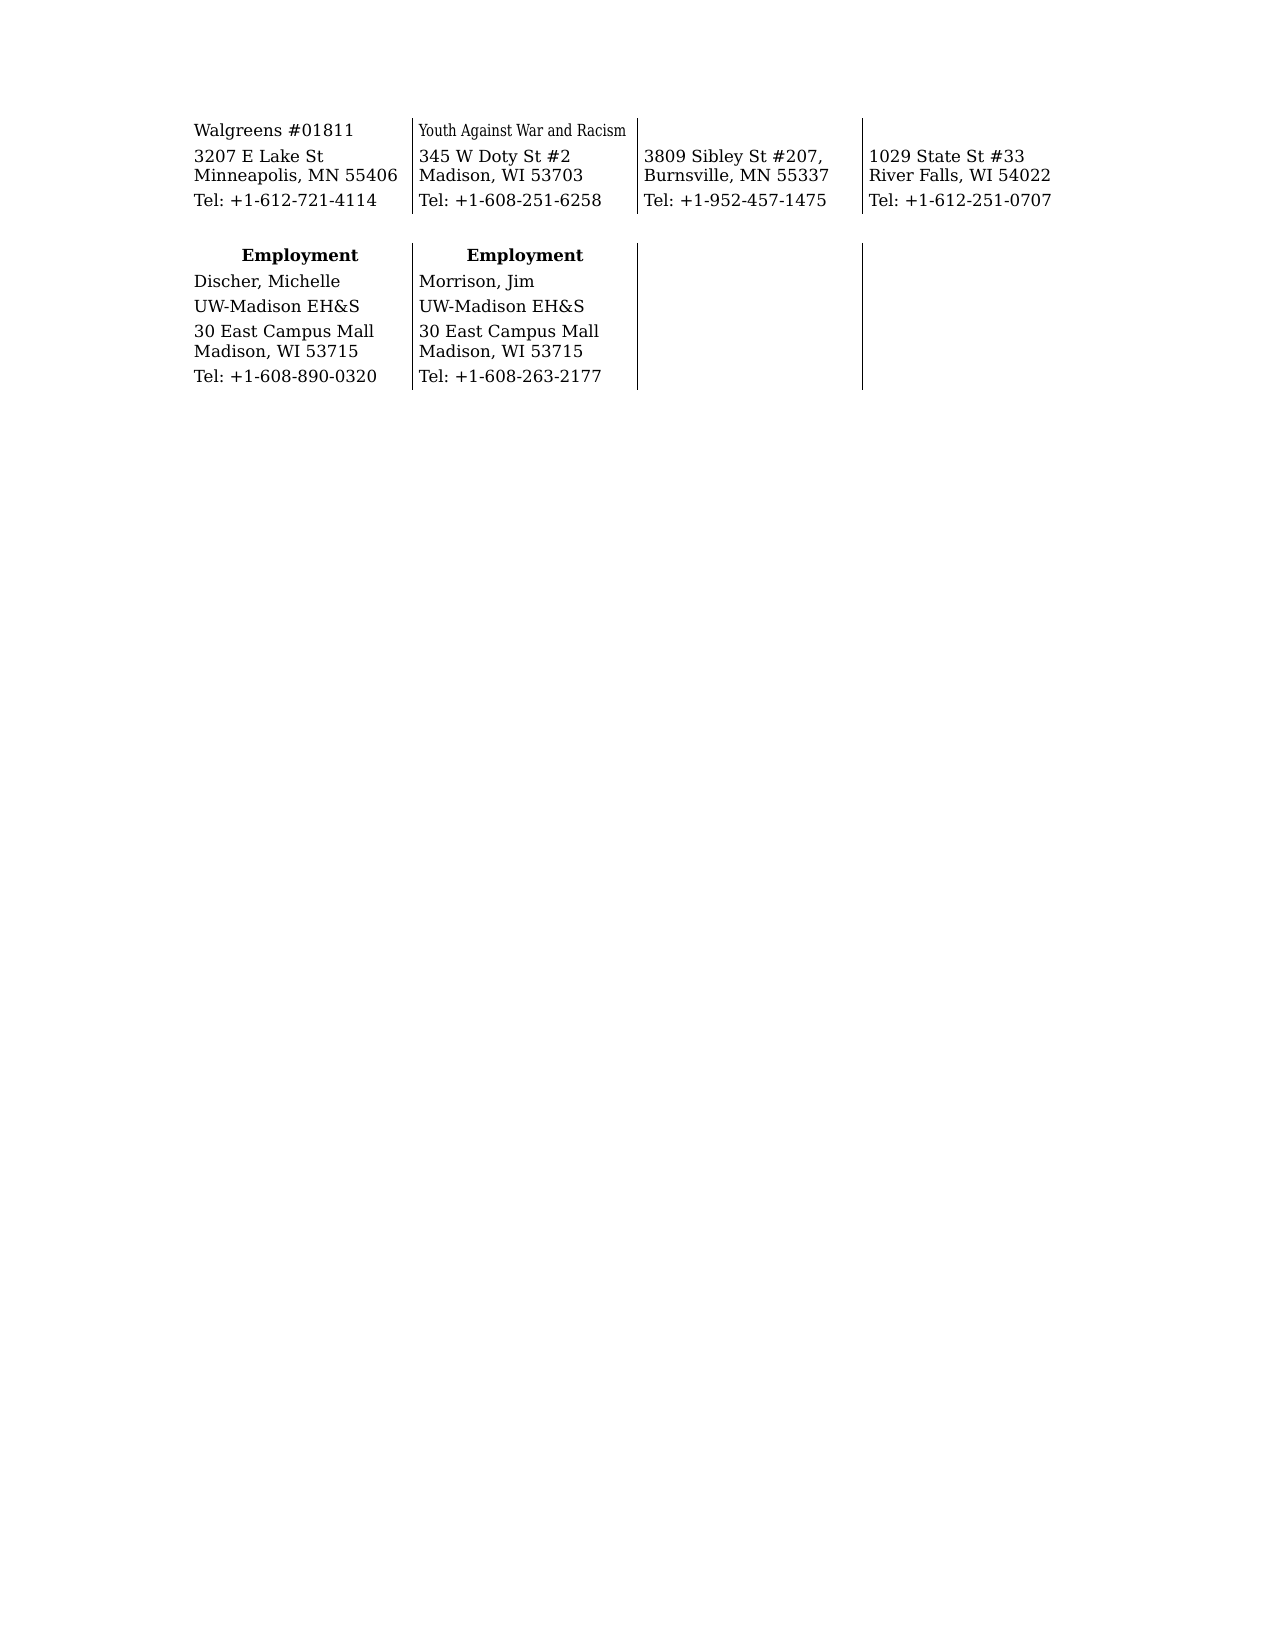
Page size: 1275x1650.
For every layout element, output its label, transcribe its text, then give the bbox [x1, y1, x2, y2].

table_cell Morrison, Jim [413, 269, 637, 294]
table_cell [638, 319, 862, 364]
table_cell UW-Madison EH&S [188, 294, 412, 319]
table_cell [863, 364, 1088, 389]
table_header Employment [188, 243, 412, 268]
table_cell Tel: +1-612-251-0707 [863, 188, 1088, 214]
table_cell 1029 State St #33 River Falls, WI 54022 [863, 144, 1088, 188]
table_header Employment [413, 243, 637, 268]
table_cell [863, 294, 1088, 319]
table_cell 3207 E Lake St Minneapolis, MN 55406 [188, 144, 412, 188]
table_cell Youth Against War and Racism [413, 118, 637, 143]
table_cell Tel: +1-952-457-1475 [638, 188, 862, 214]
table_header [863, 243, 1088, 268]
table_cell [863, 269, 1088, 294]
table_cell UW-Madison EH&S [413, 294, 637, 319]
table_cell 3809 Sibley St #207, Burnsville, MN 55337 [638, 144, 862, 188]
table_cell 345 W Doty St #2 Madison, WI 53703 [413, 144, 637, 188]
table_cell 30 East Campus Mall Madison, WI 53715 [413, 319, 637, 364]
table_cell [863, 118, 1088, 143]
table_cell Tel: +1-612-721-4114 [188, 188, 412, 214]
table_cell [638, 364, 862, 389]
table_cell [638, 269, 862, 294]
table_cell [638, 294, 862, 319]
table_header [638, 243, 862, 268]
table_cell Tel: +1-608-251-6258 [413, 188, 637, 214]
table_cell [638, 118, 862, 143]
table_cell Discher, Michelle [188, 269, 412, 294]
table_cell Tel: +1-608-263-2177 [413, 364, 637, 389]
table_cell Walgreens #01811 [188, 118, 412, 143]
table_cell [863, 319, 1088, 364]
table_cell Tel: +1-608-890-0320 [188, 364, 412, 389]
table_cell 30 East Campus Mall Madison, WI 53715 [188, 319, 412, 364]
